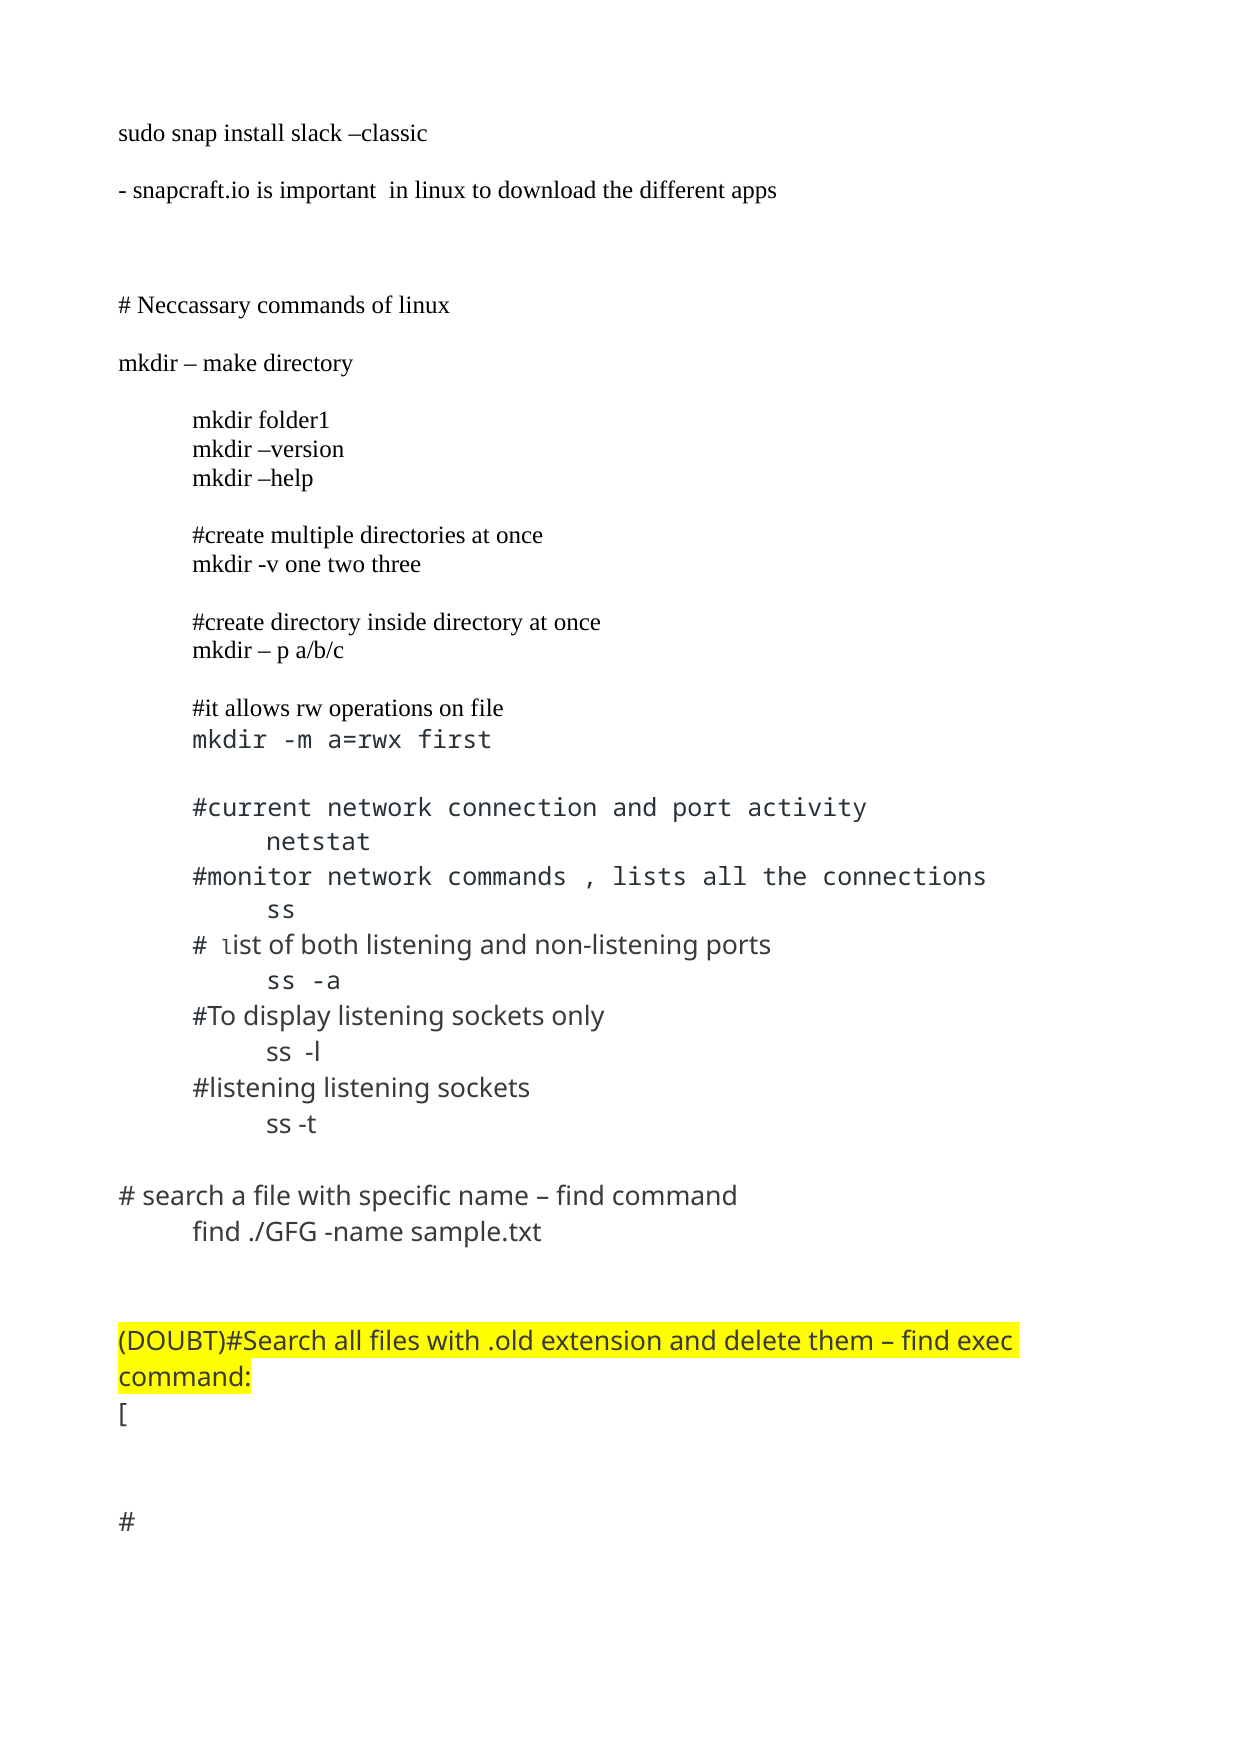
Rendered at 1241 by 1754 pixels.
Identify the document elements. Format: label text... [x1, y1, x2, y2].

text #current network connection and port activity [118, 790, 1122, 824]
text #create directory inside directory at once [118, 607, 1122, 636]
text mkdir – make directory [118, 348, 1122, 377]
text sudo snap install slack –classic [118, 118, 1122, 147]
text #To display listening sockets only [118, 996, 1122, 1033]
text # Neccassary commands of linux [118, 291, 1122, 319]
text ss [118, 892, 1122, 926]
text mkdir –help [118, 463, 1122, 492]
text - snapcraft.io is important in linux to download the different apps [118, 176, 1122, 204]
text ss -a [118, 962, 1122, 996]
text mkdir -v one two three [118, 549, 1122, 578]
text ss -t [118, 1105, 1122, 1141]
text mkdir – p a/b/c [118, 636, 1122, 664]
text mkdir –version [118, 434, 1122, 463]
text mkdir folder1 [118, 406, 1122, 434]
text # search a file with specific name – find command [118, 1177, 1122, 1213]
text mkdir -m a=rwx first [118, 722, 1122, 756]
text #listening listening sockets [118, 1069, 1122, 1105]
text [ [118, 1394, 1122, 1430]
text netstat [118, 824, 1122, 858]
text (DOUBT)#Search all files with .old extension and delete them – find exec command: [118, 1322, 1122, 1394]
text # list of both listening and non-listening ports [118, 926, 1122, 962]
text #it allows rw operations on file [118, 693, 1122, 722]
text ss -l [118, 1033, 1122, 1069]
text # [118, 1502, 1122, 1539]
text find ./GFG -name sample.txt [118, 1213, 1122, 1249]
text #create multiple directories at once [118, 521, 1122, 549]
text #monitor network commands , lists all the connections [118, 858, 1122, 892]
